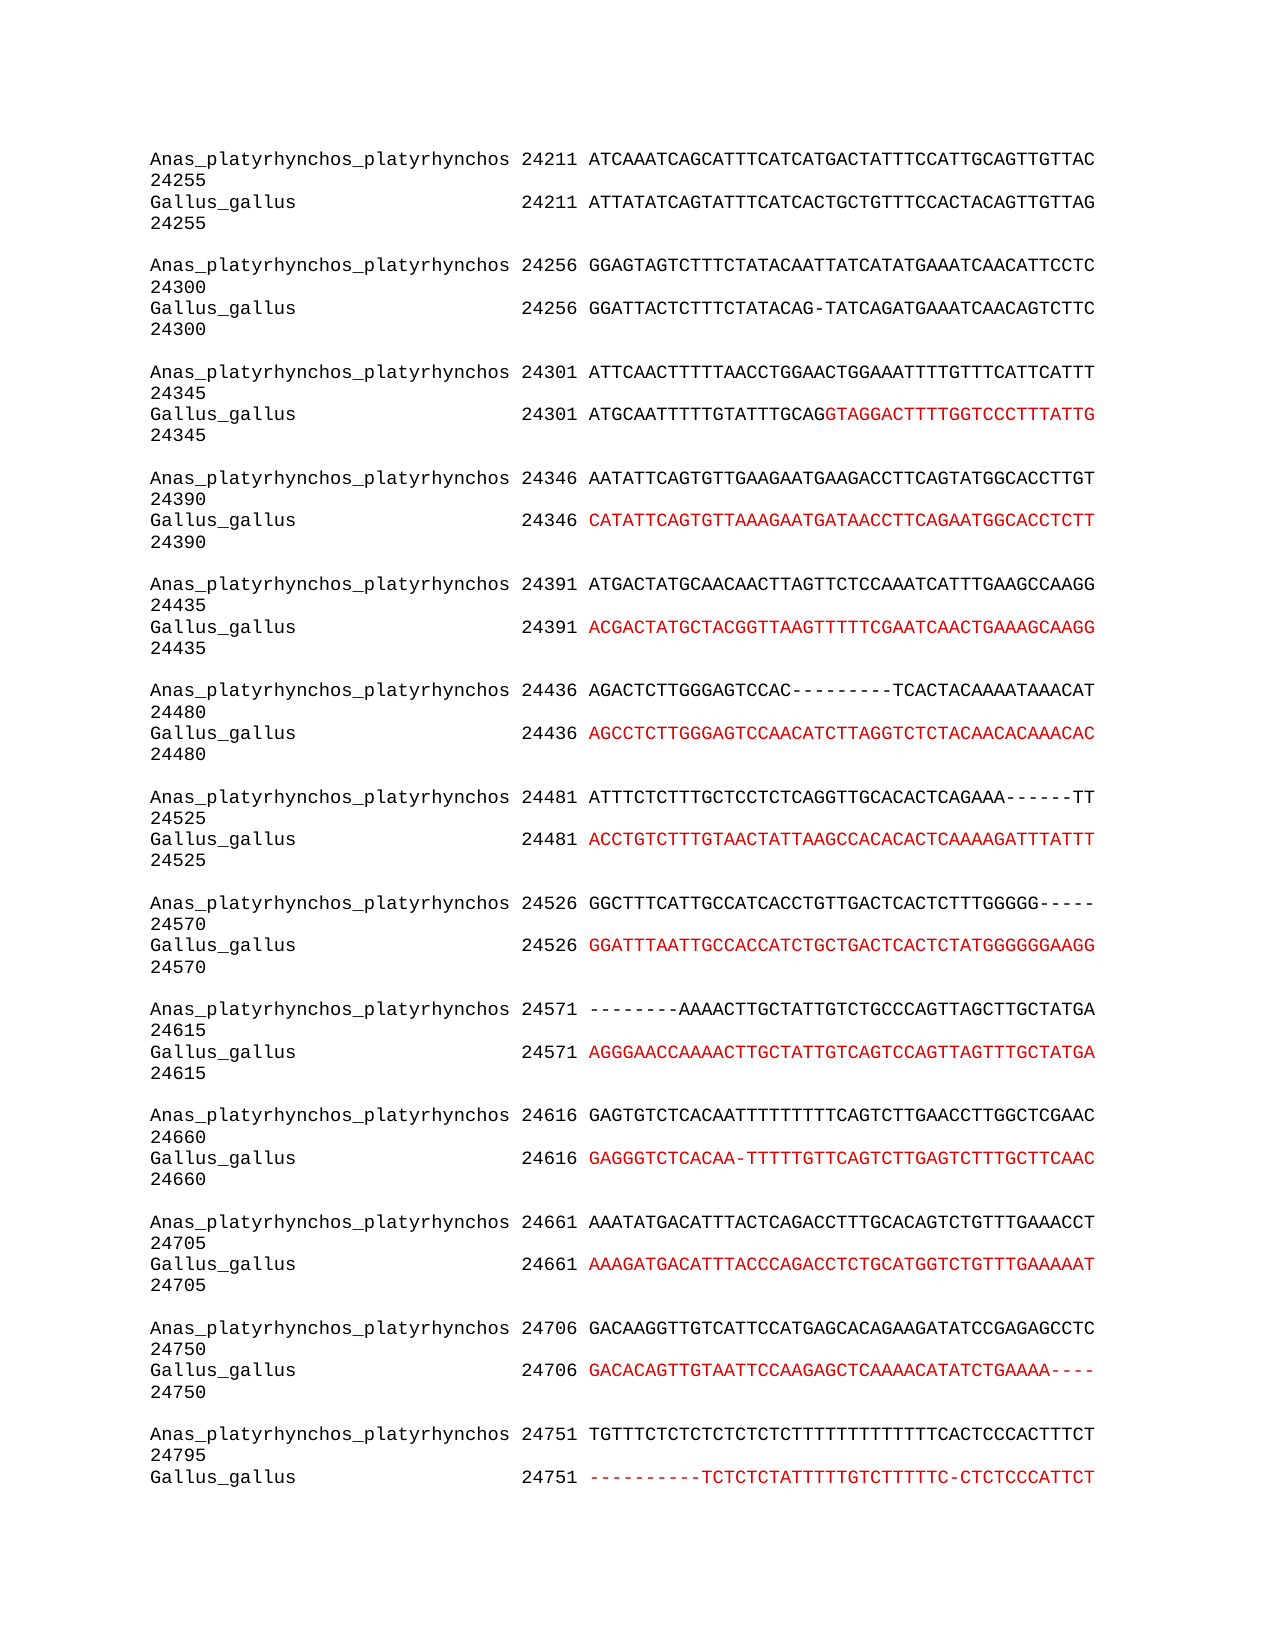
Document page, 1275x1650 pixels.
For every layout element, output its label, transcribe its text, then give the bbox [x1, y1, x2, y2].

text Anas_platyrhynchos_platyrhynchos 24661 AAATATGACATTTACTCAGACCTTTGCACAGTCTGTTTGAAACCT 24705 [150, 1212, 1125, 1255]
text Gallus_gallus 24481 ACCTGTCTTTGTAACTATTAAGCCACACACTCAAAAGATTTATTT 24525 [150, 830, 1125, 872]
text Anas_platyrhynchos_platyrhynchos 24211 ATCAAATCAGCATTTCATCATGACTATTTCCATTGCAGTTGTTAC 24255 [150, 150, 1125, 192]
text Gallus_gallus 24526 GGATTTAATTGCCACCATCTGCTGACTCACTCTATGGGGGGAAGG 24570 [150, 936, 1125, 979]
text Anas_platyrhynchos_platyrhynchos 24706 GACAAGGTTGTCATTCCATGAGCACAGAAGATATCCGAGAGCCTC 24750 [150, 1319, 1125, 1361]
text Anas_platyrhynchos_platyrhynchos 24391 ATGACTATGCAACAACTTAGTTCTCCAAATCATTTGAAGCCAAGG 24435 [150, 575, 1125, 617]
text Anas_platyrhynchos_platyrhynchos 24481 ATTTCTCTTTGCTCCTCTCAGGTTGCACACTCAGAAA‑‑‑‑‑‑TT 24525 [150, 787, 1125, 830]
text Gallus_gallus 24436 AGCCTCTTGGGAGTCCAACATCTTAGGTCTCTACAACACAAACAC 24480 [150, 724, 1125, 766]
text Anas_platyrhynchos_platyrhynchos 24301 ATTCAACTTTTTAACCTGGAACTGGAAATTTTGTTTCATTCATTT 24345 [150, 362, 1125, 405]
text Anas_platyrhynchos_platyrhynchos 24571 ‑‑‑‑‑‑‑‑AAAACTTGCTATTGTCTGCCCAGTTAGCTTGCTATGA 24615 [150, 1000, 1125, 1042]
text Anas_platyrhynchos_platyrhynchos 24526 GGCTTTCATTGCCATCACCTGTTGACTCACTCTTTGGGGG‑‑‑‑‑ 24570 [150, 894, 1125, 936]
text Anas_platyrhynchos_platyrhynchos 24751 TGTTTCTCTCTCTCTCTCTTTTTTTTTTTTTCACTCCCACTTTCT 24795 [150, 1425, 1125, 1467]
text Anas_platyrhynchos_platyrhynchos 24256 GGAGTAGTCTTTCTATACAATTATCATATGAAATCAACATTCCTC 24300 [150, 256, 1125, 299]
text Gallus_gallus 24706 GACACAGTTGTAATTCCAAGAGCTCAAAACATATCTGAAAA‑‑‑‑ 24750 [150, 1361, 1125, 1404]
text Gallus_gallus 24391 ACGACTATGCTACGGTTAAGTTTTTCGAATCAACTGAAAGCAAGG 24435 [150, 617, 1125, 660]
text Gallus_gallus 24571 AGGGAACCAAAACTTGCTATTGTCAGTCCAGTTAGTTTGCTATGA 24615 [150, 1042, 1125, 1085]
text Gallus_gallus 24211 ATTATATCAGTATTTCATCACTGCTGTTTCCACTACAGTTGTTAG 24255 [150, 192, 1125, 235]
text Anas_platyrhynchos_platyrhynchos 24616 GAGTGTCTCACAATTTTTTTTTCAGTCTTGAACCTTGGCTCGAAC 24660 [150, 1106, 1125, 1149]
text Gallus_gallus 24256 GGATTACTCTTTCTATACAG‑TATCAGATGAAATCAACAGTCTTC 24300 [150, 299, 1125, 341]
text Gallus_gallus 24346 CATATTCAGTGTTAAAGAATGATAACCTTCAGAATGGCACCTCTT 24390 [150, 511, 1125, 554]
text Gallus_gallus 24661 AAAGATGACATTTACCCAGACCTCTGCATGGTCTGTTTGAAAAAT 24705 [150, 1255, 1125, 1297]
text Gallus_gallus 24301 ATGCAATTTTTGTATTTGCAGGTAGGACTTTTGGTCCCTTTATTG 24345 [150, 405, 1125, 447]
text Anas_platyrhynchos_platyrhynchos 24346 AATATTCAGTGTTGAAGAATGAAGACCTTCAGTATGGCACCTTGT 24390 [150, 469, 1125, 511]
text Gallus_gallus 24616 GAGGGTCTCACAA‑TTTTTGTTCAGTCTTGAGTCTTTGCTTCAAC 24660 [150, 1149, 1125, 1191]
text Gallus_gallus 24751 ‑‑‑‑‑‑‑‑‑‑TCTCTCTATTTTTGTCTTTTTC‑CTCTCCCATTCT [150, 1467, 1125, 1489]
text Anas_platyrhynchos_platyrhynchos 24436 AGACTCTTGGGAGTCCAC‑‑‑‑‑‑‑‑‑TCACTACAAAATAAACAT 24480 [150, 681, 1125, 724]
